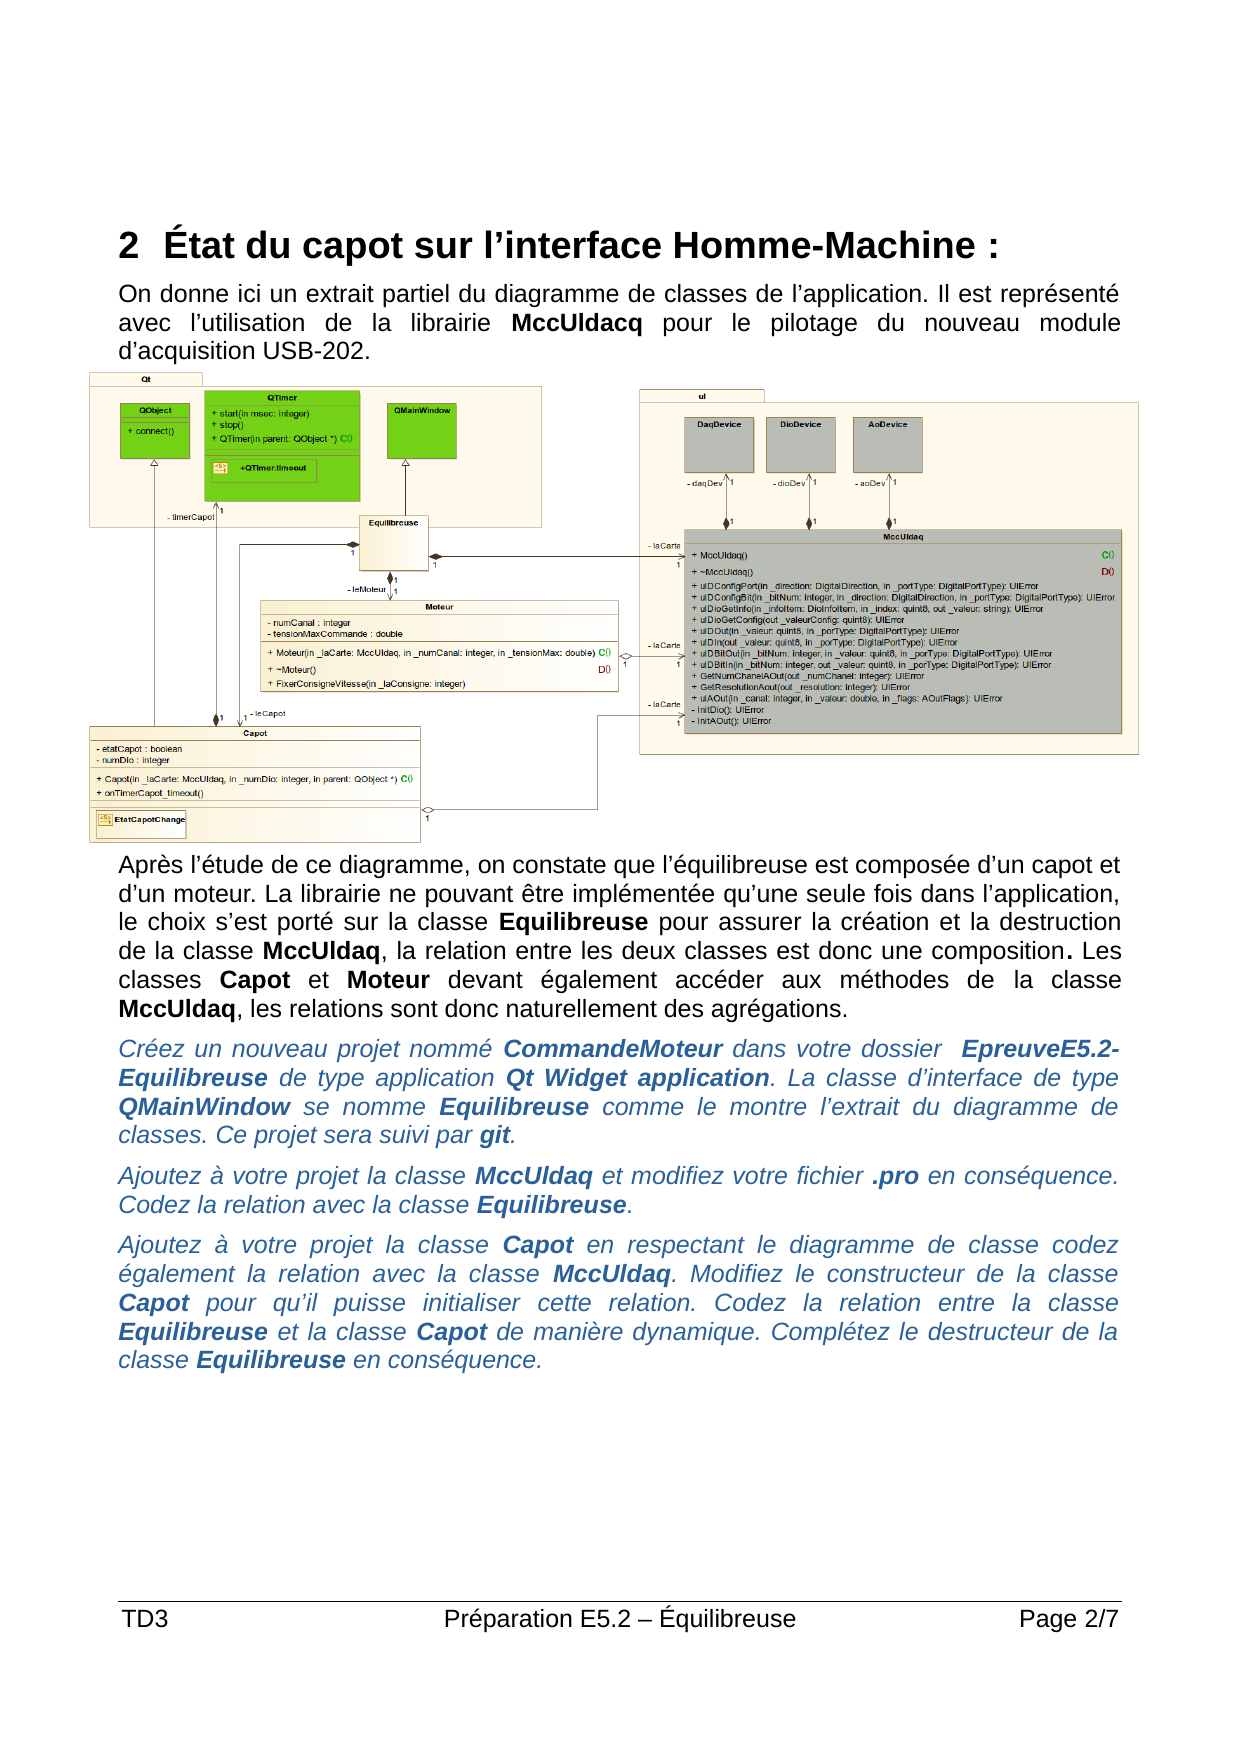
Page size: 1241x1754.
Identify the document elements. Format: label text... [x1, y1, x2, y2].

text Ajoutez à votre projet la classe Capot en respectant le diagramme de classe codez également la relation avec la classe MccUldaq. Modifiez le constructeur de la classe Capot pour qu’il puisse initialiser cette relation. Codez la relation entre la classe Equilibreuse et la classe Capot de manière dynamique. Complétez le destructeur de la classe Equilibreuse en conséquence. [118, 1230, 1122, 1374]
text Ajoutez à votre projet la classe MccUldaq et modifiez votre fichier .pro en conséquence. Codez la relation avec la classe Equilibreuse. [118, 1161, 1122, 1218]
picture [82, 365, 1146, 850]
text Créez un nouveau projet nommé CommandeMoteur dans votre dossier EpreuveE5.2-Equilibreuse de type application Qt Widget application. La classe d’interface de type QMainWindow se nomme Equilibreuse comme le montre l’extrait du diagramme de classes. Ce projet sera suivi par git. [118, 1034, 1122, 1149]
text Après l’étude de ce diagramme, on constate que l’équilibreuse est composée d’un capot et d’un moteur. La librairie ne pouvant être implémentée qu’une seule fois dans l’application, le choix s’est porté sur la classe Equilibreuse pour assurer la création et la destruction de la classe MccUldaq, la relation entre les deux classes est donc une composition. Les classes Capot et Moteur devant également accéder aux méthodes de la classe MccUldaq, les relations sont donc naturellement des agrégations. [118, 850, 1122, 1022]
subtitle État du capot sur l’interface Homme-Machine : [118, 223, 1122, 266]
text On donne ici un extrait partiel du diagramme de classes de l’application. Il est représenté avec l’utilisation de la librairie MccUldacq pour le pilotage du nouveau module d’acquisition USB-202. [118, 279, 1122, 365]
